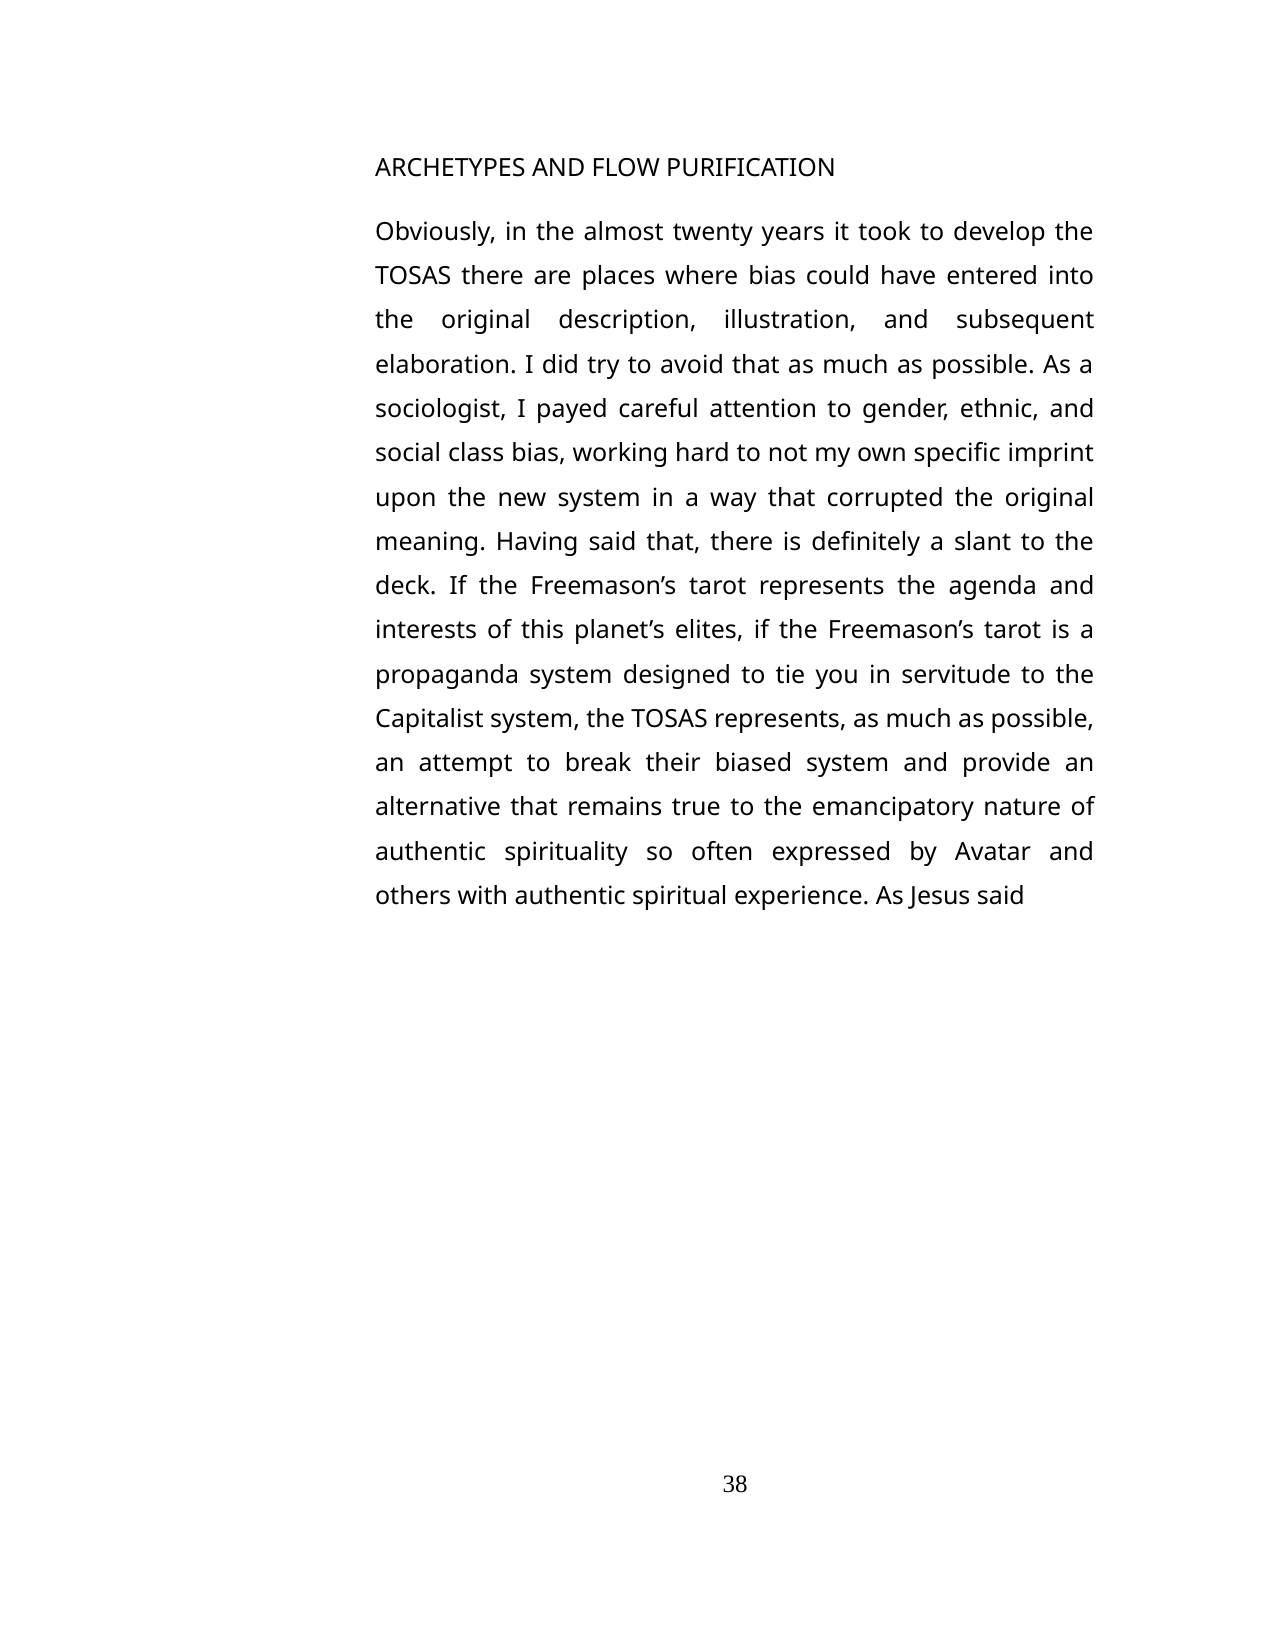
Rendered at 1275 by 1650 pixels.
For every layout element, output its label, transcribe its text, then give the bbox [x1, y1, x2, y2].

text Obviously, in the almost twenty years it took to develop the TOSAS there are places where bias could have entered into the original description, illustration, and subsequent elaboration. I did try to avoid that as much as possible. As a sociologist, I payed careful attention to gender, ethnic, and social class bias, working hard to not my own specific imprint upon the new system in a way that corrupted the original meaning. Having said that, there is definitely a slant to the deck. If the Freemason’s tarot represents the agenda and interests of this planet’s elites, if the Freemason’s tarot is a propaganda system designed to tie you in servitude to the Capitalist system, the TOSAS represents, as much as possible, an attempt to break their biased system and provide an alternative that remains true to the emancipatory nature of authentic spirituality so often expressed by Avatar and others with authentic spiritual experience. As Jesus said [375, 213, 1095, 912]
